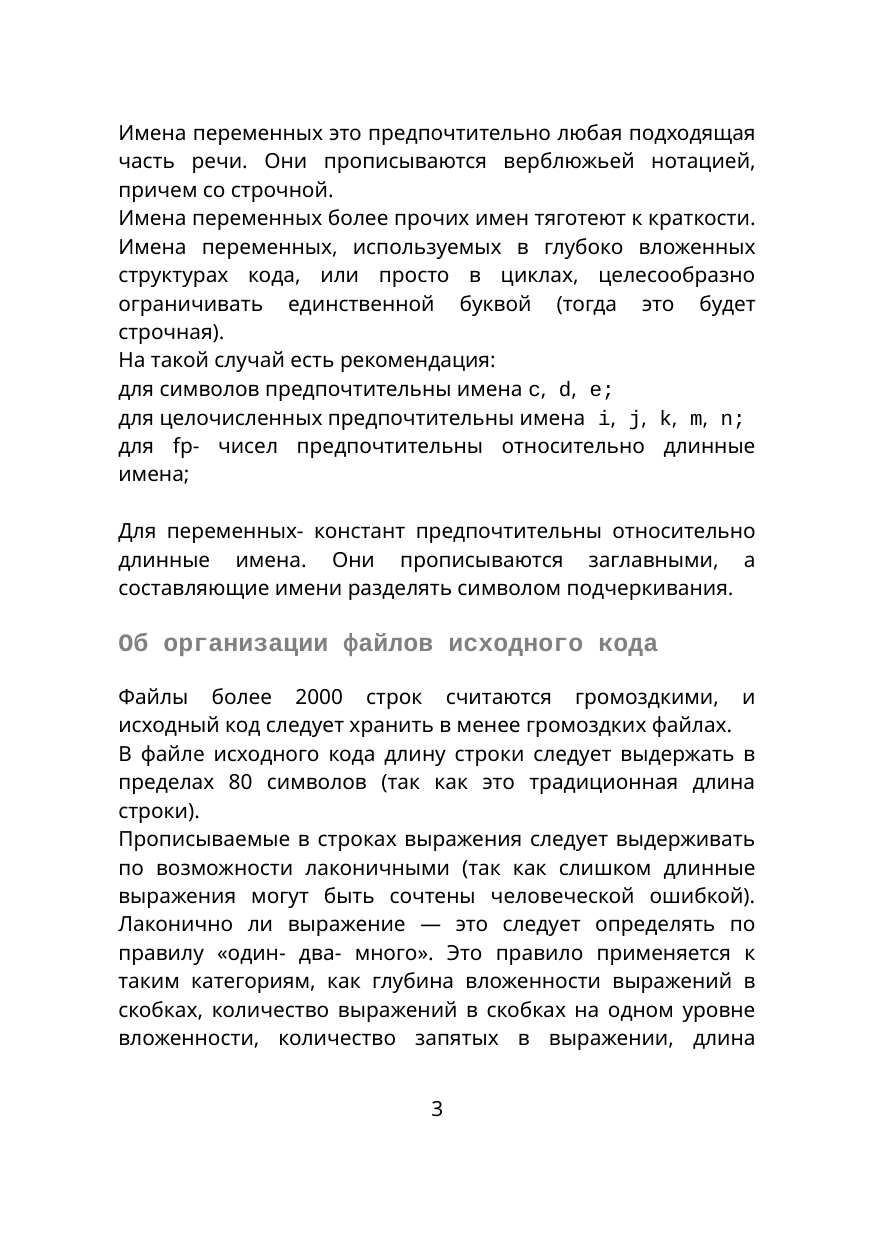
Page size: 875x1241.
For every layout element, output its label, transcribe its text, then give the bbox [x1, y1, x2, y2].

text Об организации файлов исходного кода [118, 630, 756, 658]
text Прописываемые в строках выражения следует выдерживать по возможности лаконичными (так как слишком длинные выражения могут быть сочтены человеческой ошибкой). Лаконично ли выражение — это следует определять по правилу «один- два- много». Это правило применяется к таким категориям, как глубина вложенности выражений в скобках, количество выражений в скобках на одном уровне вложенности, количество запятых в выражении, длина [118, 824, 756, 1052]
text Файлы более 2000 строк считаются громоздкими, и исходный код следует хранить в менее громоздких файлах. [118, 682, 756, 739]
text Для переменных- констант предпочтительны относительно длинные имена. Они прописываются заглавными, а составляющие имени разделять символом подчеркивания. [118, 516, 756, 602]
text для символов предпочтительны имена c, d, e; [118, 374, 756, 403]
text Имена переменных это предпочтительно любая подходящая часть речи. Они прописываются верблюжьей нотацией, причем со строчной. [118, 118, 756, 203]
text На такой случай есть рекомендация: [118, 346, 756, 374]
text В файле исходного кода длину строки следует выдержать в пределах 80 символов (так как это традиционная длина строки). [118, 739, 756, 824]
text Имена переменных более прочих имен тяготеют к краткости. Имена переменных, используемых в глубоко вложенных структурах кода, или просто в циклах, целесообразно ограничивать единственной буквой (тогда это будет строчная). [118, 203, 756, 346]
text для целочисленных предпочтительны имена i, j, k, m, n; [118, 403, 756, 431]
text для fp- чисел предпочтительны относительно длинные имена; [118, 431, 756, 488]
